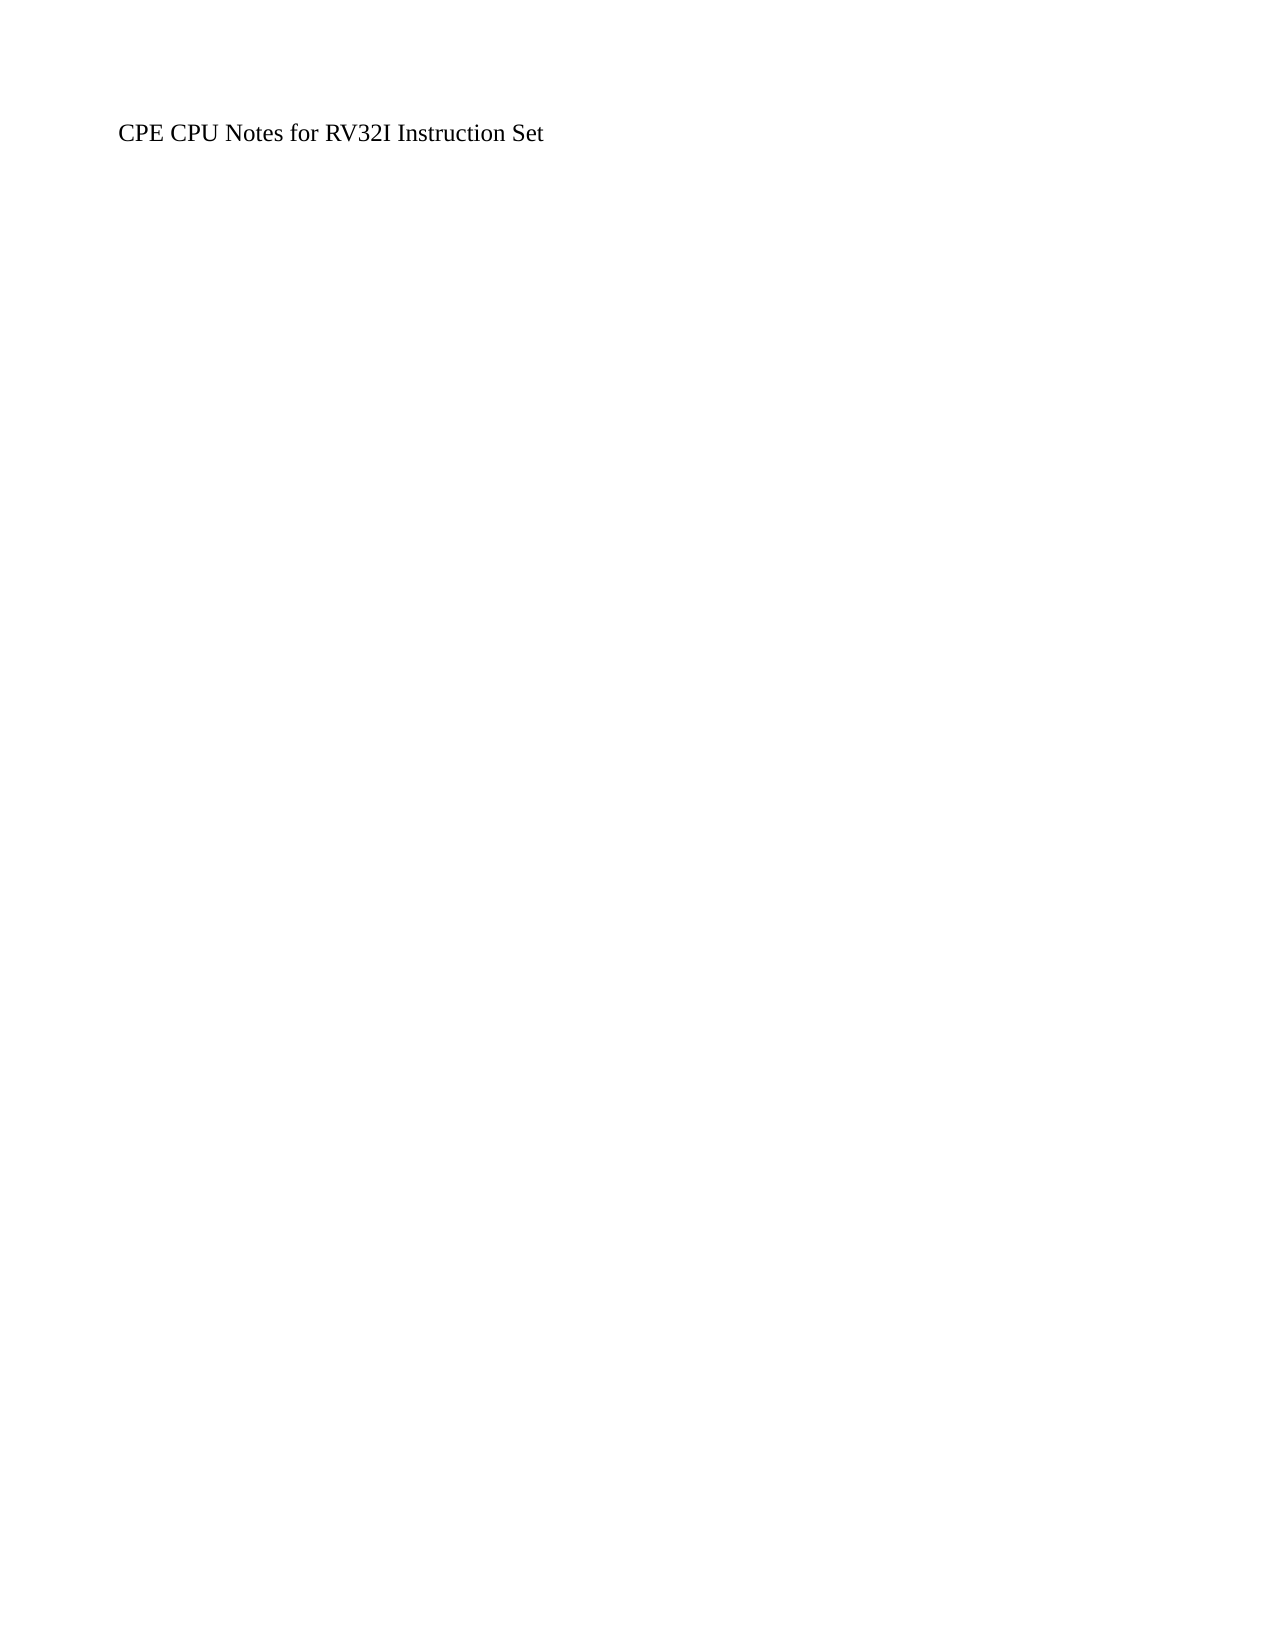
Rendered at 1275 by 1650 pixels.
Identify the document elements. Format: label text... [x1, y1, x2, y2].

text CPE CPU Notes for RV32I Instruction Set [118, 118, 1157, 147]
